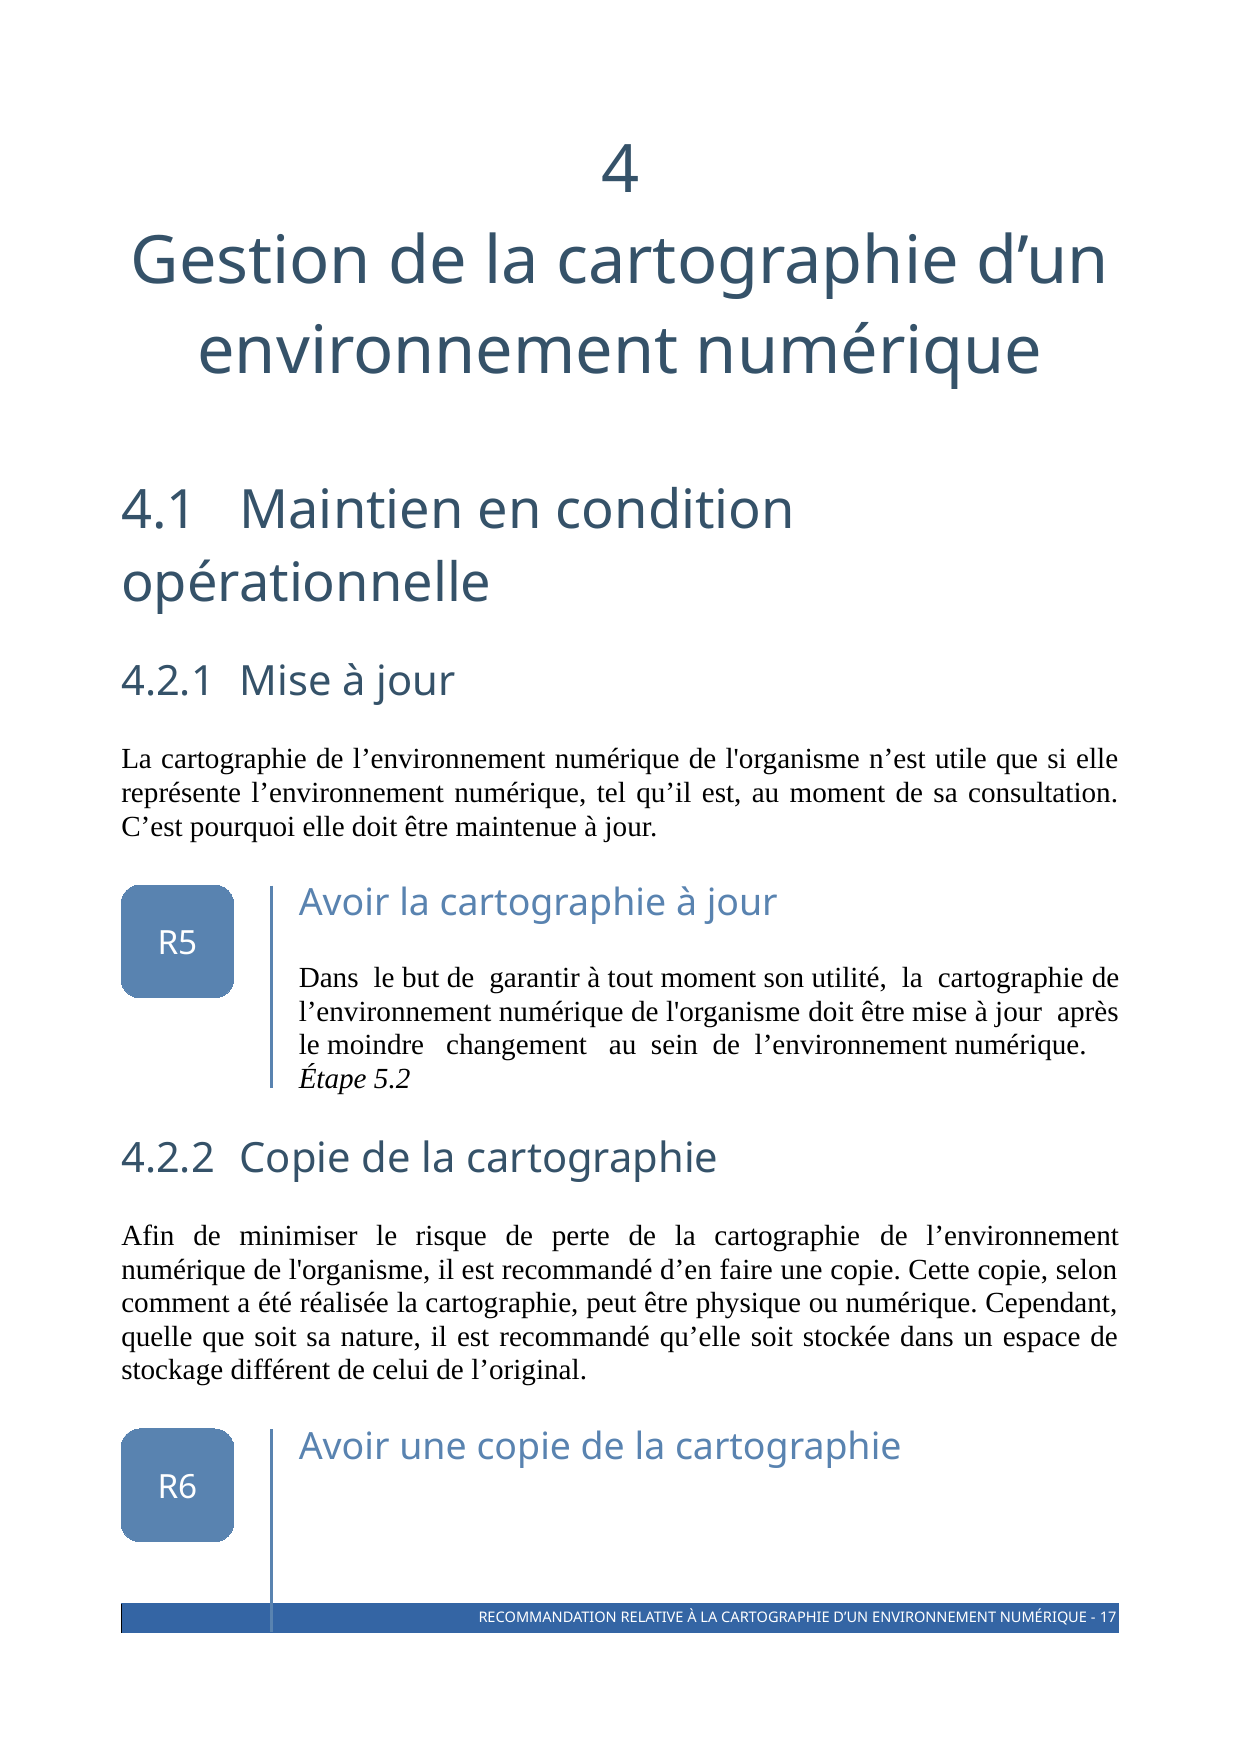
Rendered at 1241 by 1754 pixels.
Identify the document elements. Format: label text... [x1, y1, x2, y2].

text [121, 960, 270, 1061]
text 4.1 Maintien en condition opérationnelle [121, 470, 1119, 618]
text Afin de minimiser le risque de perte de la cartographie de l’environnement numérique de l'organisme, il est recommandé d’en faire une copie. Cette copie, selon comment a été réalisée la cartographie, peut être physique ou numérique. Cependant, quelle que soit sa nature, il est recommandé qu’elle soit stockée dans un espace de stockage différent de celui de l’original. [121, 1218, 1119, 1386]
text Étape 5.2 [121, 1061, 1119, 1094]
text La cartographie de l’environnement numérique de l'organisme n’est utile que si elle représente l’environnement numérique, tel qu’il est, au moment de sa consultation. C’est pourquoi elle doit être maintenue à jour. [121, 742, 1119, 842]
text Gestion de la cartographie d’un environnement numérique [121, 212, 1119, 393]
text Avoir une copie de la cartographie [121, 1419, 1119, 1471]
text 4.2.1 Mise à jour [121, 651, 1119, 708]
text 4 [121, 121, 1119, 212]
text 4.2.2 Copie de la cartographie [121, 1128, 1119, 1185]
text Avoir la cartographie à jour [121, 876, 1119, 927]
text Dans le but de garantir à tout moment son utilité, la cartographie de l’environnement numérique de l'organisme doit être mise à jour après le moindre changement au sein de l’environnement numérique. [273, 960, 1119, 1061]
